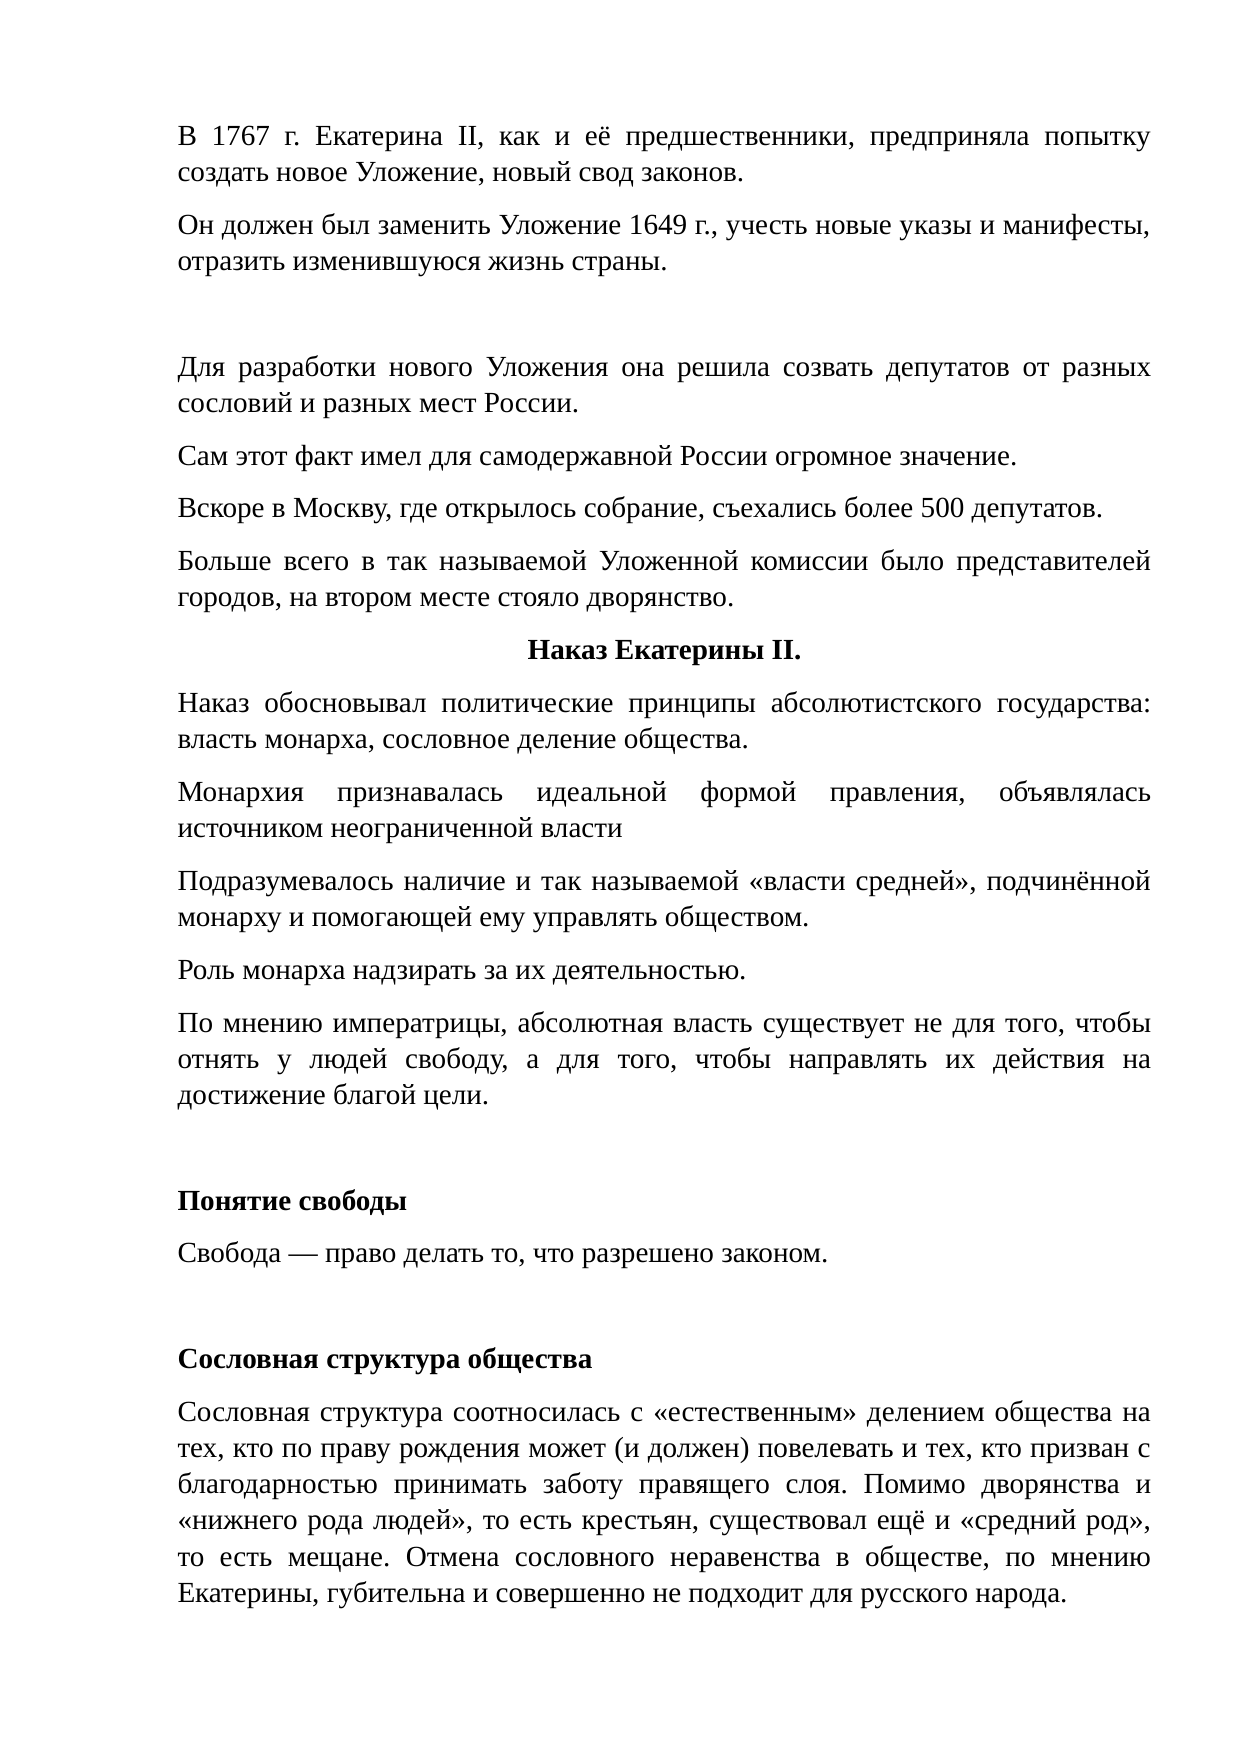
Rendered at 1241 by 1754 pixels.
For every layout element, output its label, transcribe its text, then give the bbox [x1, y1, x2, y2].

text Он должен был заменить Уложение 1649 г., учесть новые указы и манифесты, отразить изменившуюся жизнь страны. [177, 207, 1152, 277]
text Роль монарха надзирать за их деятельностью. [177, 952, 1152, 986]
text Для разработки нового Уложения она решила созвать депутатов от разных сословий и разных мест России. [177, 349, 1152, 418]
text Свобода — право делать то, что разрешено законом. [177, 1236, 1152, 1269]
text Сам этот факт имел для самодержавной России огромное значение. [177, 438, 1152, 471]
text Больше всего в так называемой Уложенной комиссии было представителей городов, на втором месте стояло дворянство. [177, 543, 1152, 613]
text Понятие свободы [177, 1183, 1152, 1216]
text Наказ Екатерины II. [177, 632, 1152, 666]
text Наказ обосновывал политические принципы абсолютистского государства: власть монарха, сословное деление общества. [177, 685, 1152, 755]
text Монархия признавалась идеальной формой правления, объявлялась источником неограниченной власти [177, 774, 1152, 844]
text Сословная структура общества [177, 1341, 1152, 1375]
text По мнению императрицы, абсолютная власть существует не для того, чтобы отнять у людей свободу, а для того, чтобы направлять их действия на достижение благой цели. [177, 1005, 1152, 1111]
text Подразумевалось наличие и так называемой «власти средней», подчинённой монарху и помогающей ему управлять обществом. [177, 863, 1152, 933]
text Вскоре в Москву, где открылось собрание, съехались более 500 депутатов. [177, 491, 1152, 524]
text Сословная структура соотносилась с «естественным» делением общества на тех, кто по праву рождения может (и должен) повелевать и тех, кто призван с благодарностью принимать заботу правящего слоя. Помимо дворянства и «нижнего рода людей», то есть крестьян, существовал ещё и «средний род», то есть мещане. Отмена сословного неравенства в обществе, по мнению Екатерины, губительна и совершенно не подходит для русского народа. [177, 1394, 1152, 1608]
text В 1767 г. Екатерина II, как и её предшественники, предприняла попытку создать новое Уложение, новый свод законов. [177, 118, 1152, 188]
